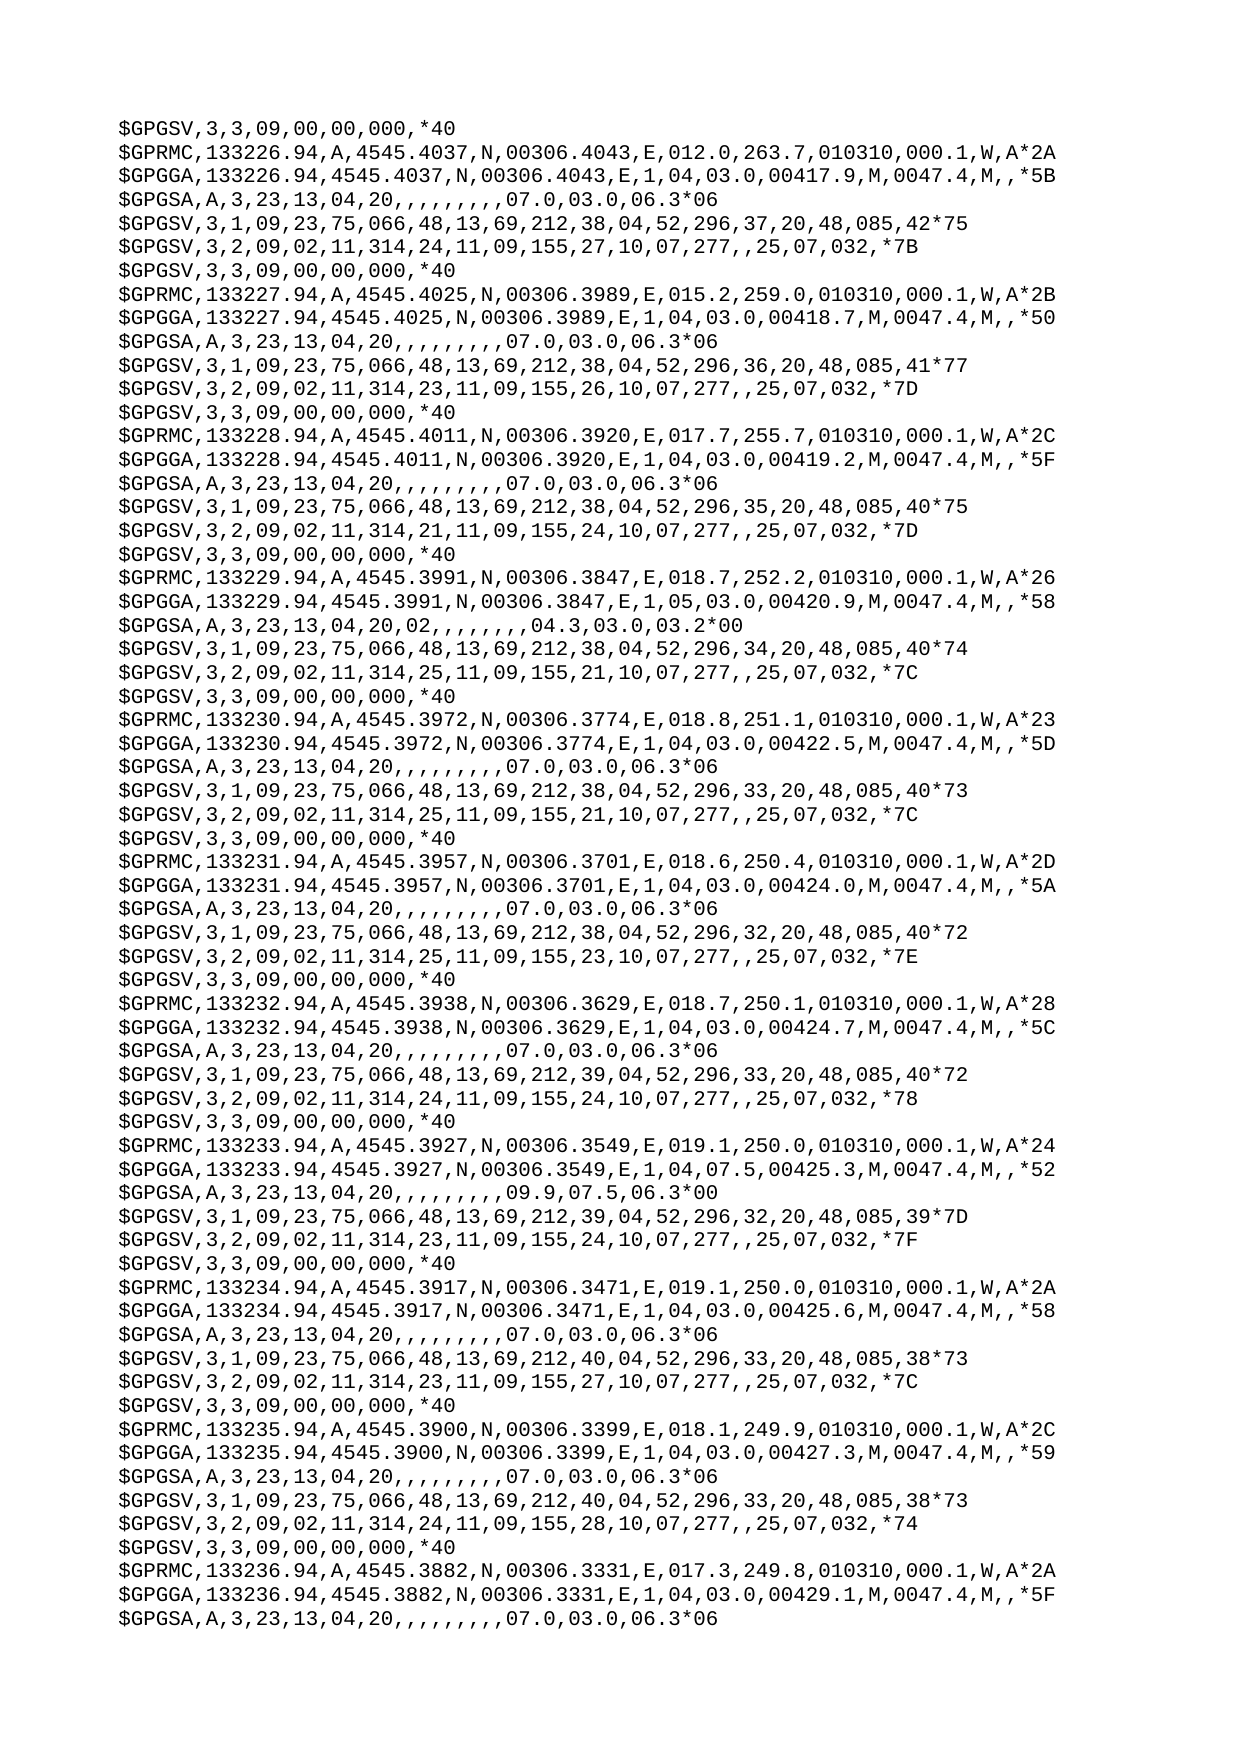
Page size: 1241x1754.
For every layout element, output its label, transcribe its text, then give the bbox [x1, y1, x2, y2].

text $GPGSV,3,1,09,23,75,066,48,13,69,212,38,04,52,296,33,20,48,085,40*73 [118, 780, 1122, 804]
text $GPGGA,133234.94,4545.3917,N,00306.3471,E,1,04,03.0,00425.6,M,0047.4,M,,*58 [118, 1300, 1122, 1324]
text $GPGSV,3,2,09,02,11,314,25,11,09,155,21,10,07,277,,25,07,032,*7C [118, 804, 1122, 827]
text $GPRMC,133236.94,A,4545.3882,N,00306.3331,E,017.3,249.8,010310,000.1,W,A*2A [118, 1561, 1122, 1584]
text $GPGSV,3,3,09,00,00,000,*40 [118, 1395, 1122, 1419]
text $GPGSA,A,3,23,13,04,20,,,,,,,,,07.0,03.0,06.3*06 [118, 1040, 1122, 1064]
text $GPGSV,3,2,09,02,11,314,21,11,09,155,24,10,07,277,,25,07,032,*7D [118, 520, 1122, 544]
text $GPGSA,A,3,23,13,04,20,02,,,,,,,,04.3,03.0,03.2*00 [118, 615, 1122, 638]
text $GPGGA,133236.94,4545.3882,N,00306.3331,E,1,04,03.0,00429.1,M,0047.4,M,,*5F [118, 1584, 1122, 1608]
text $GPRMC,133227.94,A,4545.4025,N,00306.3989,E,015.2,259.0,010310,000.1,W,A*2B [118, 284, 1122, 307]
text $GPGSV,3,1,09,23,75,066,48,13,69,212,38,04,52,296,36,20,48,085,41*77 [118, 354, 1122, 378]
text $GPGSV,3,3,09,00,00,000,*40 [118, 969, 1122, 993]
text $GPRMC,133232.94,A,4545.3938,N,00306.3629,E,018.7,250.1,010310,000.1,W,A*28 [118, 993, 1122, 1017]
text $GPGGA,133229.94,4545.3991,N,00306.3847,E,1,05,03.0,00420.9,M,0047.4,M,,*58 [118, 591, 1122, 615]
text $GPGSA,A,3,23,13,04,20,,,,,,,,,07.0,03.0,06.3*06 [118, 1466, 1122, 1489]
text $GPRMC,133230.94,A,4545.3972,N,00306.3774,E,018.8,251.1,010310,000.1,W,A*23 [118, 709, 1122, 733]
text $GPGSV,3,3,09,00,00,000,*40 [118, 686, 1122, 709]
text $GPGSV,3,1,09,23,75,066,48,13,69,212,39,04,52,296,33,20,48,085,40*72 [118, 1064, 1122, 1088]
text $GPRMC,133235.94,A,4545.3900,N,00306.3399,E,018.1,249.9,010310,000.1,W,A*2C [118, 1419, 1122, 1442]
text $GPGSA,A,3,23,13,04,20,,,,,,,,,07.0,03.0,06.3*06 [118, 331, 1122, 354]
text $GPGSV,3,3,09,00,00,000,*40 [118, 118, 1122, 142]
text $GPGSV,3,1,09,23,75,066,48,13,69,212,38,04,52,296,32,20,48,085,40*72 [118, 922, 1122, 946]
text $GPGGA,133230.94,4545.3972,N,00306.3774,E,1,04,03.0,00422.5,M,0047.4,M,,*5D [118, 733, 1122, 757]
text $GPGGA,133231.94,4545.3957,N,00306.3701,E,1,04,03.0,00424.0,M,0047.4,M,,*5A [118, 875, 1122, 898]
text $GPRMC,133228.94,A,4545.4011,N,00306.3920,E,017.7,255.7,010310,000.1,W,A*2C [118, 426, 1122, 449]
text $GPGSV,3,3,09,00,00,000,*40 [118, 1111, 1122, 1135]
text $GPGSA,A,3,23,13,04,20,,,,,,,,,07.0,03.0,06.3*06 [118, 473, 1122, 496]
text $GPGSV,3,1,09,23,75,066,48,13,69,212,38,04,52,296,34,20,48,085,40*74 [118, 638, 1122, 662]
text $GPGGA,133235.94,4545.3900,N,00306.3399,E,1,04,03.0,00427.3,M,0047.4,M,,*59 [118, 1442, 1122, 1466]
text $GPGSV,3,1,09,23,75,066,48,13,69,212,38,04,52,296,35,20,48,085,40*75 [118, 496, 1122, 520]
text $GPGSV,3,2,09,02,11,314,25,11,09,155,23,10,07,277,,25,07,032,*7E [118, 946, 1122, 969]
text $GPGGA,133228.94,4545.4011,N,00306.3920,E,1,04,03.0,00419.2,M,0047.4,M,,*5F [118, 449, 1122, 473]
text $GPGGA,133226.94,4545.4037,N,00306.4043,E,1,04,03.0,00417.9,M,0047.4,M,,*5B [118, 165, 1122, 189]
text $GPGSV,3,3,09,00,00,000,*40 [118, 402, 1122, 426]
text $GPGSA,A,3,23,13,04,20,,,,,,,,,07.0,03.0,06.3*06 [118, 189, 1122, 213]
text $GPGSV,3,2,09,02,11,314,23,11,09,155,26,10,07,277,,25,07,032,*7D [118, 378, 1122, 402]
text $GPGSA,A,3,23,13,04,20,,,,,,,,,09.9,07.5,06.3*00 [118, 1182, 1122, 1206]
text $GPGSV,3,1,09,23,75,066,48,13,69,212,38,04,52,296,37,20,48,085,42*75 [118, 213, 1122, 236]
text $GPRMC,133233.94,A,4545.3927,N,00306.3549,E,019.1,250.0,010310,000.1,W,A*24 [118, 1135, 1122, 1158]
text $GPGSV,3,3,09,00,00,000,*40 [118, 260, 1122, 284]
text $GPGSA,A,3,23,13,04,20,,,,,,,,,07.0,03.0,06.3*06 [118, 898, 1122, 922]
text $GPGSV,3,2,09,02,11,314,25,11,09,155,21,10,07,277,,25,07,032,*7C [118, 662, 1122, 686]
text $GPGSA,A,3,23,13,04,20,,,,,,,,,07.0,03.0,06.3*06 [118, 757, 1122, 780]
text $GPGSV,3,2,09,02,11,314,24,11,09,155,27,10,07,277,,25,07,032,*7B [118, 236, 1122, 260]
text $GPGSV,3,2,09,02,11,314,24,11,09,155,24,10,07,277,,25,07,032,*78 [118, 1088, 1122, 1111]
text $GPGGA,133232.94,4545.3938,N,00306.3629,E,1,04,03.0,00424.7,M,0047.4,M,,*5C [118, 1017, 1122, 1040]
text $GPRMC,133229.94,A,4545.3991,N,00306.3847,E,018.7,252.2,010310,000.1,W,A*26 [118, 567, 1122, 591]
text $GPGSV,3,3,09,00,00,000,*40 [118, 827, 1122, 851]
text $GPGSV,3,1,09,23,75,066,48,13,69,212,40,04,52,296,33,20,48,085,38*73 [118, 1348, 1122, 1371]
text $GPGSV,3,1,09,23,75,066,48,13,69,212,39,04,52,296,32,20,48,085,39*7D [118, 1206, 1122, 1229]
text $GPGSV,3,1,09,23,75,066,48,13,69,212,40,04,52,296,33,20,48,085,38*73 [118, 1489, 1122, 1513]
text $GPGSV,3,3,09,00,00,000,*40 [118, 1537, 1122, 1561]
text $GPRMC,133231.94,A,4545.3957,N,00306.3701,E,018.6,250.4,010310,000.1,W,A*2D [118, 851, 1122, 875]
text $GPGSV,3,2,09,02,11,314,23,11,09,155,24,10,07,277,,25,07,032,*7F [118, 1229, 1122, 1253]
text $GPGSA,A,3,23,13,04,20,,,,,,,,,07.0,03.0,06.3*06 [118, 1608, 1122, 1631]
text $GPGSV,3,2,09,02,11,314,23,11,09,155,27,10,07,277,,25,07,032,*7C [118, 1371, 1122, 1395]
text $GPGSV,3,2,09,02,11,314,24,11,09,155,28,10,07,277,,25,07,032,*74 [118, 1513, 1122, 1537]
text $GPGSV,3,3,09,00,00,000,*40 [118, 544, 1122, 567]
text $GPGSV,3,3,09,00,00,000,*40 [118, 1253, 1122, 1277]
text $GPRMC,133234.94,A,4545.3917,N,00306.3471,E,019.1,250.0,010310,000.1,W,A*2A [118, 1277, 1122, 1300]
text $GPGGA,133227.94,4545.4025,N,00306.3989,E,1,04,03.0,00418.7,M,0047.4,M,,*50 [118, 307, 1122, 331]
text $GPGGA,133233.94,4545.3927,N,00306.3549,E,1,04,07.5,00425.3,M,0047.4,M,,*52 [118, 1158, 1122, 1182]
text $GPGSA,A,3,23,13,04,20,,,,,,,,,07.0,03.0,06.3*06 [118, 1324, 1122, 1348]
text $GPRMC,133226.94,A,4545.4037,N,00306.4043,E,012.0,263.7,010310,000.1,W,A*2A [118, 142, 1122, 165]
